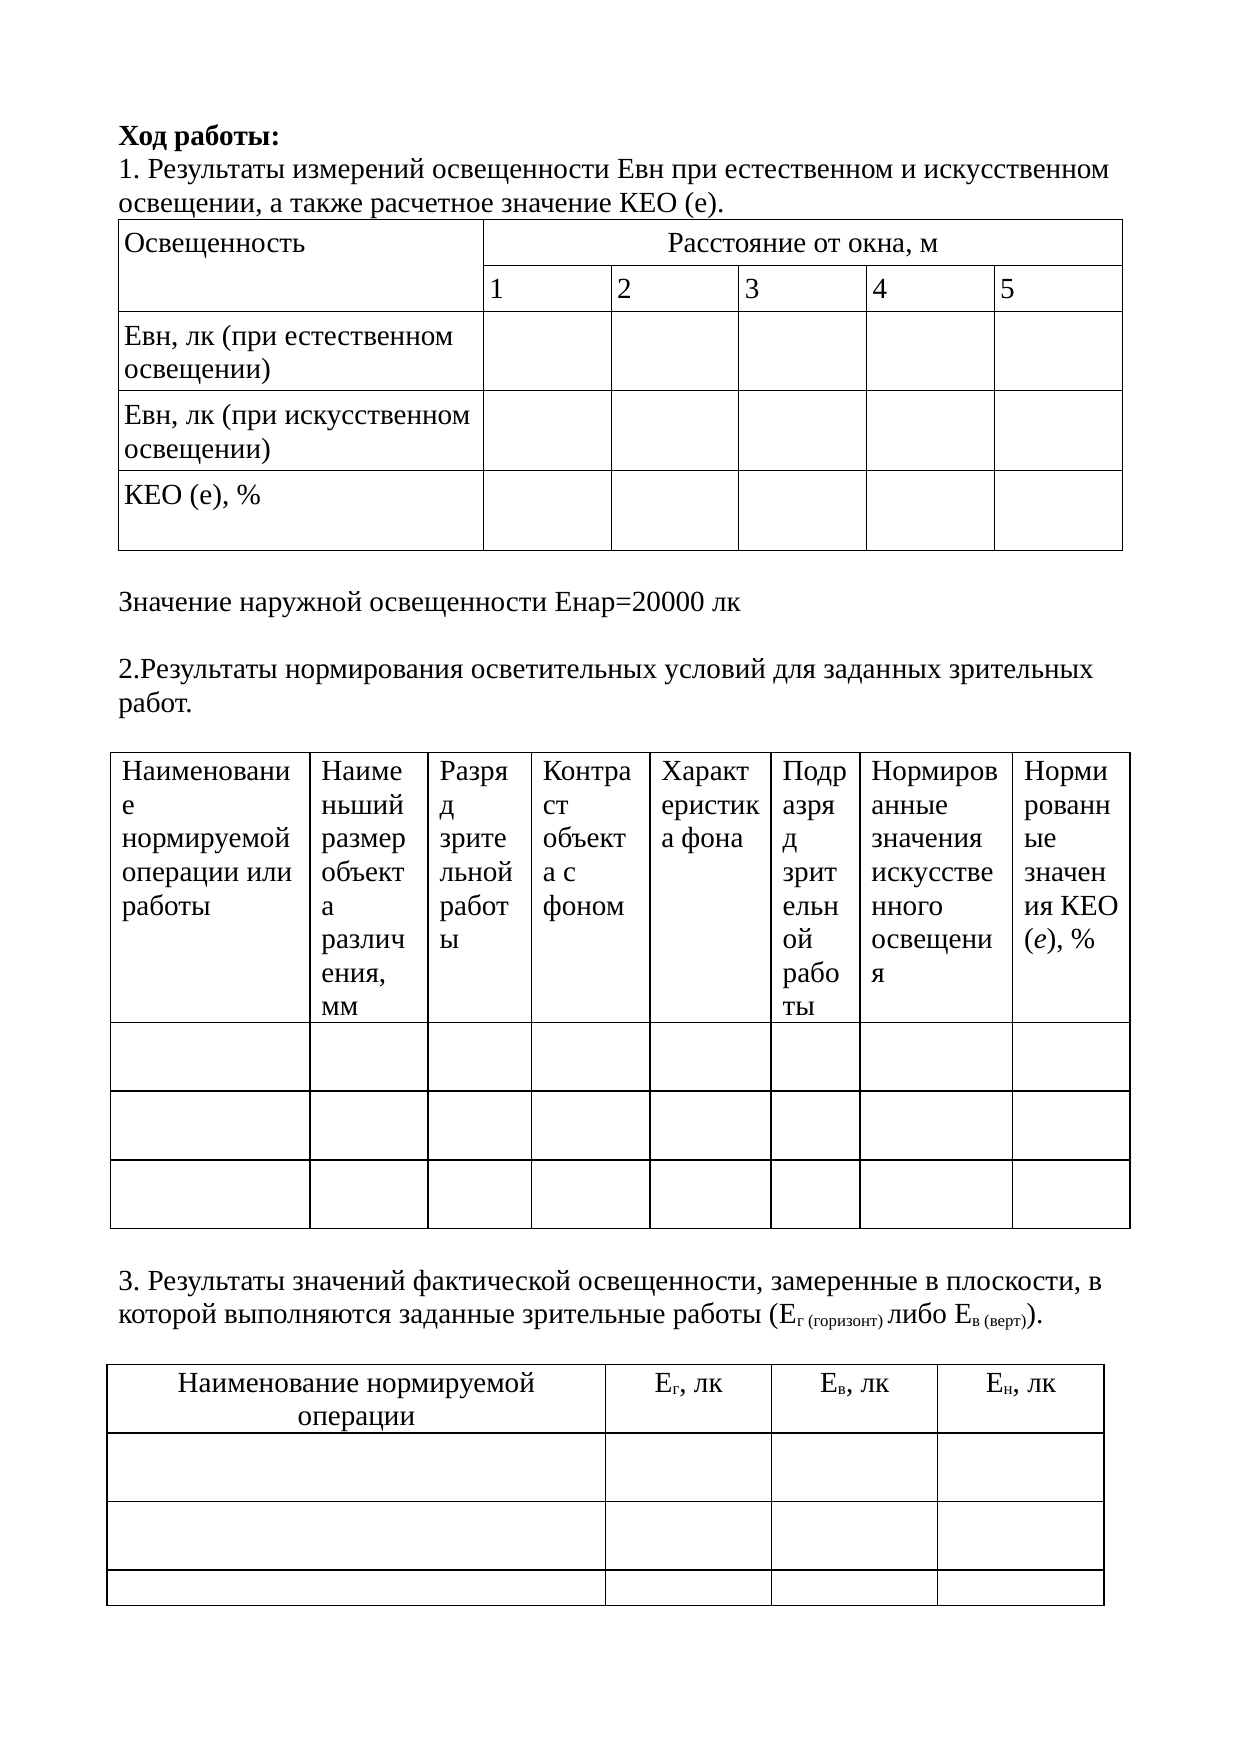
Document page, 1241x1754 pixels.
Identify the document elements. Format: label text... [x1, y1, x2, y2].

table_cell [651, 1161, 770, 1228]
table_cell [938, 1502, 1103, 1569]
table_cell [867, 471, 994, 549]
table_cell [772, 1092, 859, 1159]
table_cell [532, 1161, 649, 1228]
table_cell [772, 1502, 937, 1569]
table_cell [739, 391, 866, 470]
table_cell [651, 1023, 770, 1090]
table_header Характеристика фона [651, 753, 770, 1022]
table_cell [532, 1092, 649, 1159]
table_cell [651, 1092, 770, 1159]
table_header Контраст объекта с фоном [532, 753, 649, 1022]
table_cell [861, 1161, 1012, 1228]
table_cell [772, 1023, 859, 1090]
table_cell [995, 391, 1122, 470]
table_header Освещенность [119, 220, 483, 311]
table_cell [532, 1023, 649, 1090]
table_cell [938, 1571, 1103, 1604]
table_cell [739, 312, 866, 390]
table_cell [111, 1023, 309, 1090]
table_cell [311, 1161, 427, 1228]
table_header Ев, лк [772, 1365, 937, 1432]
table_cell [861, 1092, 1012, 1159]
text освещении, а также расчетное значение КЕО (е). [118, 185, 1122, 219]
table_cell [484, 471, 611, 549]
table_cell [612, 391, 738, 470]
table_header Наименьший размер объекта различения, мм [311, 753, 427, 1022]
table_cell [772, 1161, 859, 1228]
table_cell [108, 1434, 605, 1501]
table_cell [772, 1571, 937, 1604]
table_cell 2 [612, 266, 738, 311]
text 1. Результаты измерений освещенности Евн при естественном и искусственном [118, 152, 1122, 185]
table_cell [429, 1023, 531, 1090]
table_cell [612, 471, 738, 549]
text Ход работы: [118, 118, 1122, 152]
table_cell 1 [484, 266, 611, 311]
table_header Подразряд зрительной работы [772, 753, 859, 1022]
table_header Наименование нормируемой операции [108, 1365, 605, 1432]
table_cell 3 [739, 266, 866, 311]
table_cell [995, 312, 1122, 390]
table_cell [739, 471, 866, 549]
table_cell [772, 1434, 937, 1501]
table_cell 5 [995, 266, 1122, 311]
table_cell [429, 1161, 531, 1228]
table_cell [861, 1023, 1012, 1090]
text Значение наружной освещенности Енар=20000 лк [118, 584, 1122, 618]
table_cell [1013, 1092, 1129, 1159]
table_cell КЕО (е), % [119, 471, 483, 549]
table_cell Евн, лк (при естественном освещении) [119, 312, 483, 390]
table_cell Евн, лк (при искусственном освещении) [119, 391, 483, 470]
table_header Ен, лк [938, 1365, 1103, 1432]
table_cell [867, 312, 994, 390]
table_cell [484, 312, 611, 390]
table_cell [111, 1092, 309, 1159]
table_cell [484, 391, 611, 470]
table_header Нормированные значения КЕО (е), % [1013, 753, 1129, 1022]
table_cell [606, 1502, 771, 1569]
table_cell [311, 1092, 427, 1159]
table_header Наименование нормируемой операции или работы [111, 753, 309, 1022]
table_header Ег, лк [606, 1365, 771, 1432]
table_cell [1013, 1023, 1129, 1090]
table_cell [867, 391, 994, 470]
table_cell [111, 1161, 309, 1228]
table_cell [429, 1092, 531, 1159]
table_cell [108, 1571, 605, 1604]
table_cell [1013, 1161, 1129, 1228]
table_header Нормированные значения искусственного освещения [861, 753, 1012, 1022]
table_cell [311, 1023, 427, 1090]
table_header Расстояние от окна, м [484, 220, 1122, 265]
table_cell 4 [867, 266, 994, 311]
table_cell [108, 1502, 605, 1569]
table_cell [938, 1434, 1103, 1501]
table_cell [606, 1571, 771, 1604]
table_cell [606, 1434, 771, 1501]
table_header Разряд зрительной работы [429, 753, 531, 1022]
text 3. Результаты значений фактической освещенности, замеренные в плоскости, в которой выполняются заданные зрительные работы (Ег (горизонт) либо Ев (верт)). [118, 1263, 1122, 1330]
text 2.Результаты нормирования осветительных условий для задан­ных зрительных работ. [118, 651, 1122, 718]
table_cell [995, 471, 1122, 549]
table_cell [612, 312, 738, 390]
